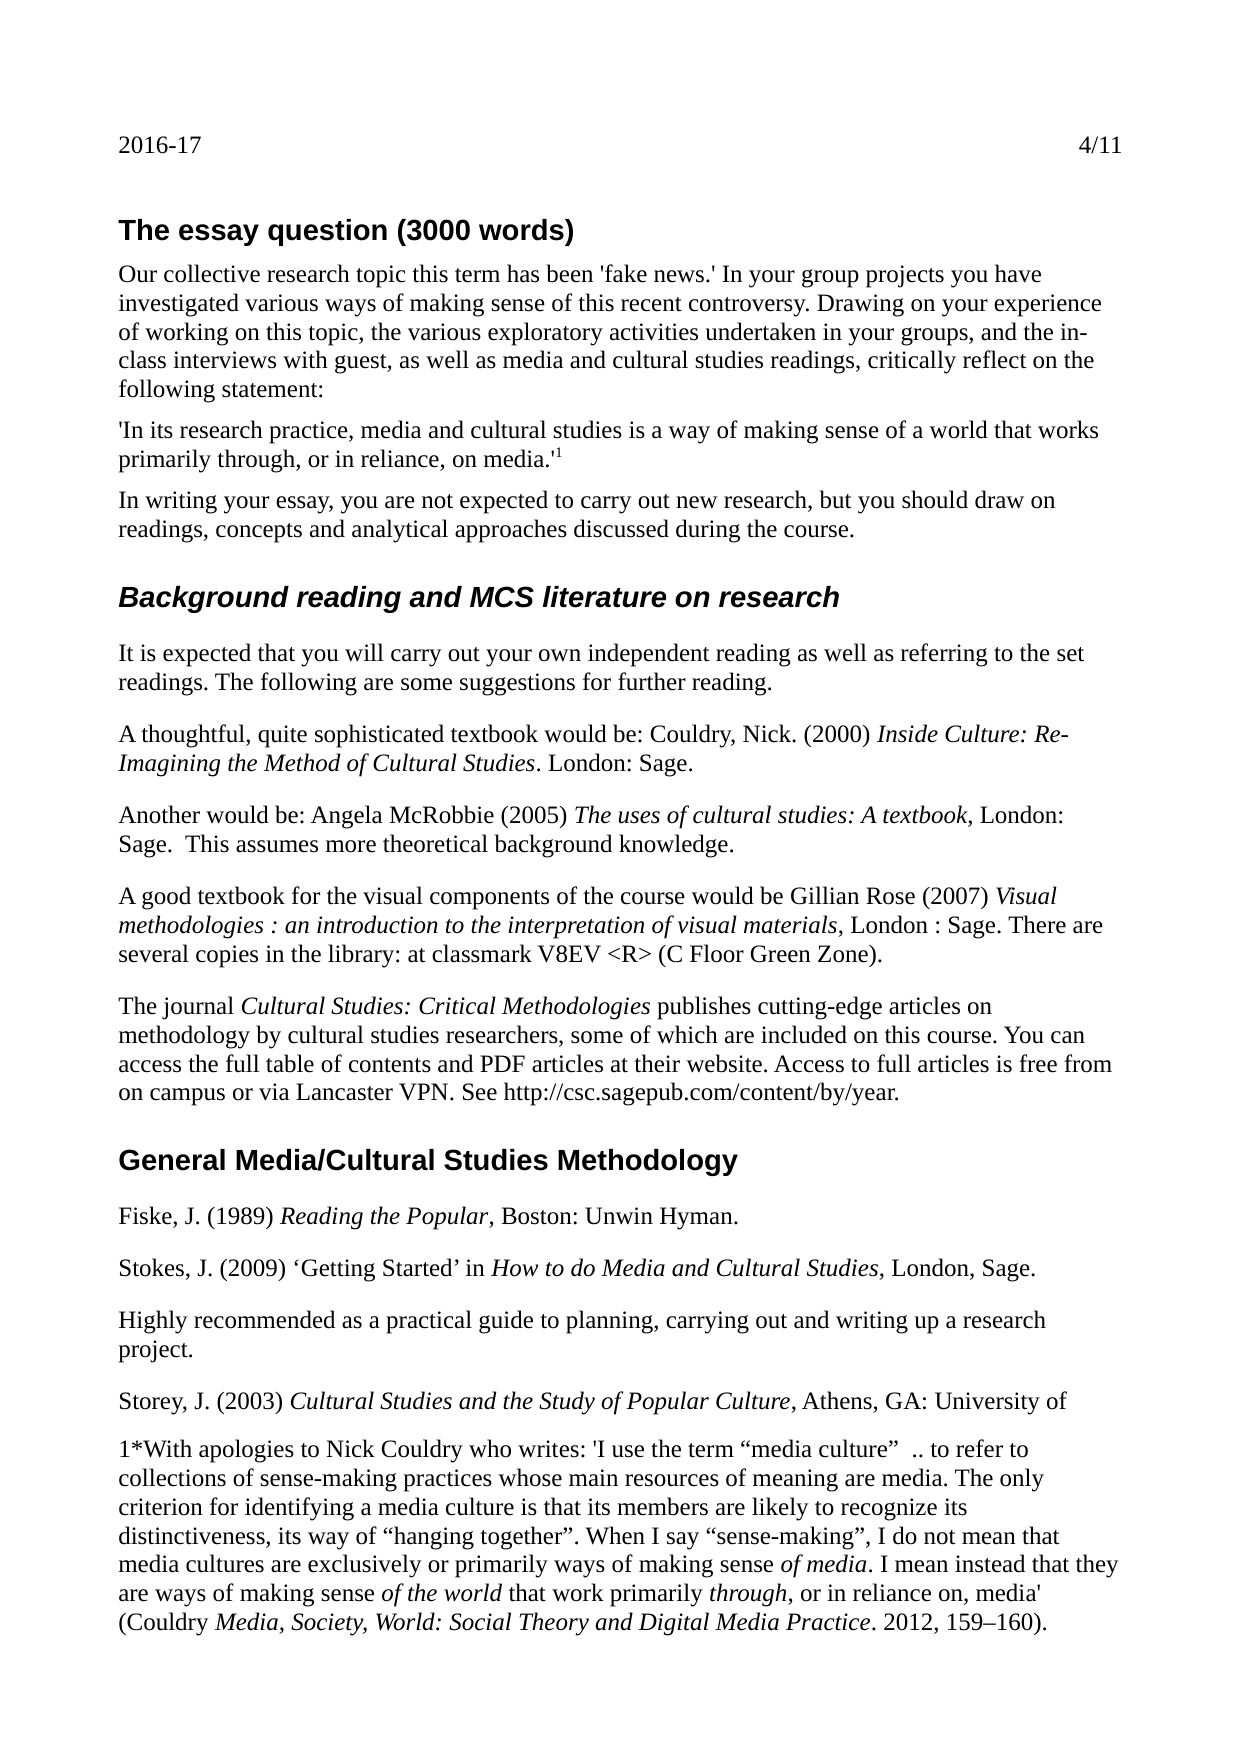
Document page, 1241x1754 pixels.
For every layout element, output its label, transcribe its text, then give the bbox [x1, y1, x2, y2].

text Our collective research topic this term has been 'fake news.' In your group projects you have investigated various ways of making sense of this recent controversy. Drawing on your experience of working on this topic, the various exploratory activities undertaken in your groups, and the in-class interviews with guest, as well as media and cultural studies readings, critically reflect on the following statement: [118, 259, 1122, 403]
text 'In its research practice, media and cultural studies is a way of making sense of a world that works primarily through, or in reliance, on media.' [118, 415, 1122, 473]
text It is expected that you will carry out your own independent reading as well as referring to the set readings. The following are some suggestions for further reading. [118, 638, 1122, 696]
text In writing your essay, you are not expected to carry out new research, but you should draw on readings, concepts and analytical approaches discussed during the course. [118, 485, 1122, 543]
text Storey, J. (2003) Cultural Studies and the Study of Popular Culture, Athens, GA: University of [118, 1386, 1122, 1415]
text Highly recommended as a practical guide to planning, carrying out and writing up a research project. [118, 1305, 1122, 1363]
text Another would be: Angela McRobbie (2005) The uses of cultural studies: A textbook, London: Sage. This assumes more theoretical background knowledge. [118, 800, 1122, 858]
text *With apologies to Nick Couldry who writes: 'I use the term “media culture” .. to refer to collections of sense-making practices whose main resources of meaning are media. The only criterion for identifying a media culture is that its members are likely to recognize its distinctiveness, its way of “hanging together”. When I say “sense-making”, I do not mean that media cultures are exclusively or primarily ways of making sense of media. I mean instead that they are ways of making sense of the world that work primarily through, or in reliance on, media' (Couldry Media, Society, World: Social Theory and Digital Media Practice. 2012, 159–160). [118, 1434, 1122, 1636]
text A good textbook for the visual components of the course would be Gillian Rose (2007) Visual methodologies : an introduction to the interpretation of visual materials, London : Sage. There are several copies in the library: at classmark V8EV <R> (C Floor Green Zone). [118, 881, 1122, 968]
text A thoughtful, quite sophisticated textbook would be: Couldry, Nick. (2000) Inside Culture: Re-Imagining the Method of Cultural Studies. London: Sage. [118, 719, 1122, 777]
subtitle General Media/Cultural Studies Methodology [118, 1143, 1122, 1176]
text The journal Cultural Studies: Critical Methodologies publishes cutting-edge articles on methodology by cultural studies researchers, some of which are included on this course. You can access the full table of contents and PDF articles at their website. Access to full articles is free from on campus or via Lancaster VPN. See http://csc.sagepub.com/content/by/year. [118, 991, 1122, 1106]
subtitle Background reading and MCS literature on research [118, 580, 1122, 614]
text Fiske, J. (1989) Reading the Popular, Boston: Unwin Hyman. [118, 1201, 1122, 1229]
text Stokes, J. (2009) ‘Getting Started’ in How to do Media and Cultural Studies, London, Sage. [118, 1253, 1122, 1282]
subtitle The essay question (3000 words) [118, 213, 1122, 247]
